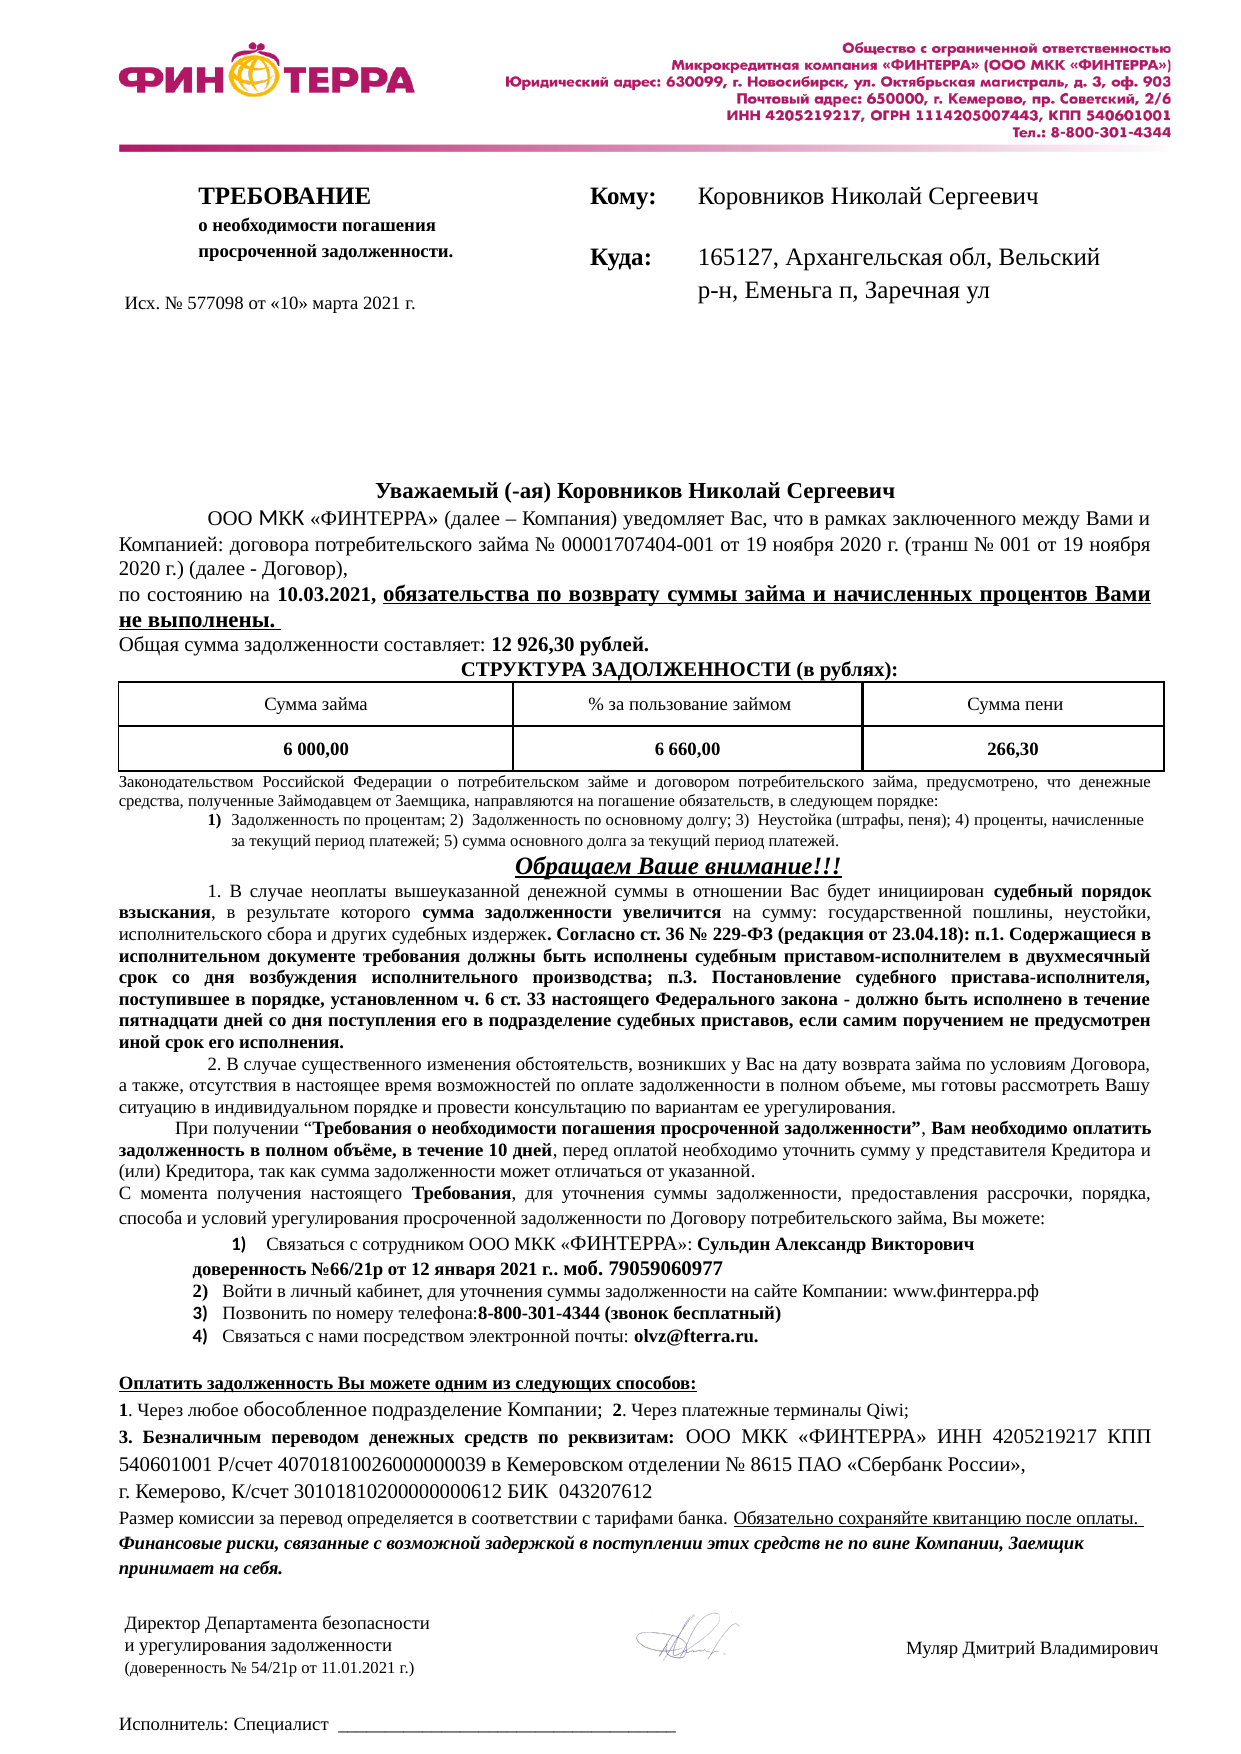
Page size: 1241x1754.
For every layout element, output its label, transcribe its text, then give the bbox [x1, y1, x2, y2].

table_header Сумма займа [119, 683, 512, 725]
table_header [570, 1606, 807, 1688]
text С момента получения настоящего Требования, для уточнения суммы задолженности, предоставления рассрочки, порядка, способа и условий урегулирования просроченной задолженности по Договору потребительского займа, Вы можете: [118, 1182, 1152, 1228]
text по состоянию на 10.03.2021, обязательства по возврату суммы займа и начисленных процентов Вами не выполнены. [118, 580, 1152, 632]
text ООО МКК «ФИНТЕРРА» (далее – Компания) уведомляет Вас, что в рамках заключенного между Вами и Компанией: договора потребительского займа № 00001707404-001 от 19 ноября 2020 г. (транш № 001 от 19 ноября 2020 г.) (далее - Договор), [118, 503, 1152, 580]
table_header Муляр Дмитрий Владимирович [807, 1606, 1164, 1688]
table_header [1116, 175, 1169, 398]
table_cell 266,30 [864, 727, 1163, 769]
table_header % за пользование займом [514, 683, 861, 725]
table_cell Куда: [584, 236, 692, 398]
list Задолженность по процентам; 2) Задолженность по основному долгу; 3) Неустойка (штрафы, пеня); 4) проценты, начисленные за текущий период платежей; 5) сумма основного долга за текущий период платежей. [207, 810, 1152, 850]
table_cell 6 660,00 [514, 727, 861, 769]
table_header Кому: [584, 175, 692, 236]
picture [635, 1611, 742, 1662]
text 1. Через любое обособленное подразделение Компании; 2. Через платежные терминалы Qiwi; [118, 1397, 1152, 1421]
text Оплатить задолженность Вы можете одним из следующих способов: [118, 1372, 1152, 1393]
text СТРУКТУРА ЗАДОЛЖЕННОСТИ (в рублях): [118, 656, 1152, 681]
text 2. В случае существенного изменения обстоятельств, возникших у Вас на дату возврата займа по условиям Договора, а также, отсутствия в настоящее время возможностей по оплате задолженности в полном объеме, мы готовы рассмотреть Вашу ситуацию в индивидуальном порядке и провести консультацию по вариантам ее урегулирования. [118, 1052, 1152, 1117]
text 3. Безналичным переводом денежных средств по реквизитам: ООО МКК «ФИНТЕРРА» ИНН 4205219217 КПП 540601001 Р/счет 40701810026000000039 в Кемеровском отделении № 8615 ПАО «Сбербанк России», [118, 1424, 1152, 1476]
list Связаться с нами посредством электронной почты: olvz@fterra.ru. [192, 1324, 1152, 1347]
list Позвонить по номеру телефона:8-800-301-4344 (звонок бесплатный) [192, 1301, 1152, 1324]
list Связаться с сотрудником ООО МКК «ФИНТЕРРА»: Сульдин Александр Викторович [193, 1231, 1152, 1256]
text Уважаемый (-ая) Коровников Николай Сергеевич [118, 477, 1152, 503]
text Исполнитель: Специалист ____________________________________ [118, 1713, 1152, 1735]
table_cell 165127, Архангельская обл, Вельский р-н, Еменьга п, Заречная ул [692, 236, 1116, 398]
text Размер комиссии за перевод определяется в соответствии с тарифами банка. Обязательно сохраняйте квитанцию после оплаты. Финансовые риски, связанные с возможной задержкой в поступлении этих средств не по вине Компании, Заемщик принимает на себя. [118, 1507, 1152, 1578]
table_header ТРЕБОВАНИЕ о необходимости погашения просроченной задолженности. Исх. № 577098 от «10» марта 2021 г. [119, 175, 584, 398]
text доверенность №66/21р от 12 января 2021 г.. моб. 79059060977 [192, 1256, 1152, 1279]
table_header Директор Департамента безопасности и урегулирования задолженности (доверенность № 54/21р от 11.01.2021 г.) [119, 1606, 570, 1688]
text Обращаем Ваше внимание!!! [118, 851, 1152, 880]
text При получении “Требования о необходимости погашения просроченной задолженности”, Вам необходимо оплатить задолженность в полном объёме, в течение 10 дней, перед оплатой необходимо уточнить сумму у представителя Кредитора и (или) Кредитора, так как сумма задолженности может отличаться от указанной. [118, 1117, 1152, 1182]
list Войти в личный кабинет, для уточнения суммы задолженности на сайте Компании: www.финтерра.рф [163, 1279, 1152, 1301]
text г. Кемерово, К/счет 30101810200000000612 БИК 043207612 [118, 1479, 1152, 1503]
text 1. В случае неоплаты вышеуказанной денежной суммы в отношении Вас будет инициирован судебный порядок взыскания, в результате которого сумма задолженности увеличится на сумму: государственной пошлины, неустойки, исполнительского сбора и других судебных издержек. Согласно ст. 36 № 229-ФЗ (редакция от 23.04.18): п.1. Содержащиеся в исполнительном документе требования должны быть исполнены судебным приставом-исполнителем в двухмесячный срок со дня возбуждения исполнительного производства; п.3. Постановление судебного пристава-исполнителя, поступившее в порядке, установленном ч. 6 ст. 33 настоящего Федерального закона - должно быть исполнено в течение пятнадцати дней со дня поступления его в подразделение судебных приставов, если самим поручением не предусмотрен иной срок его исполнения. [118, 880, 1152, 1052]
table_header Коровников Николай Сергеевич [692, 175, 1116, 236]
table_header Сумма пени [864, 683, 1163, 725]
picture [118, 42, 1171, 152]
text Законодательством Российской Федерации о потребительском займе и договором потребительского займа, предусмотрено, что денежные средства, полученные Займодавцем от Заемщика, направляются на погашение обязательств, в следующем порядке: [118, 772, 1152, 810]
table_cell 6 000,00 [119, 727, 512, 769]
text Общая сумма задолженности составляет: 12 926,30 рублей. [118, 632, 1152, 656]
